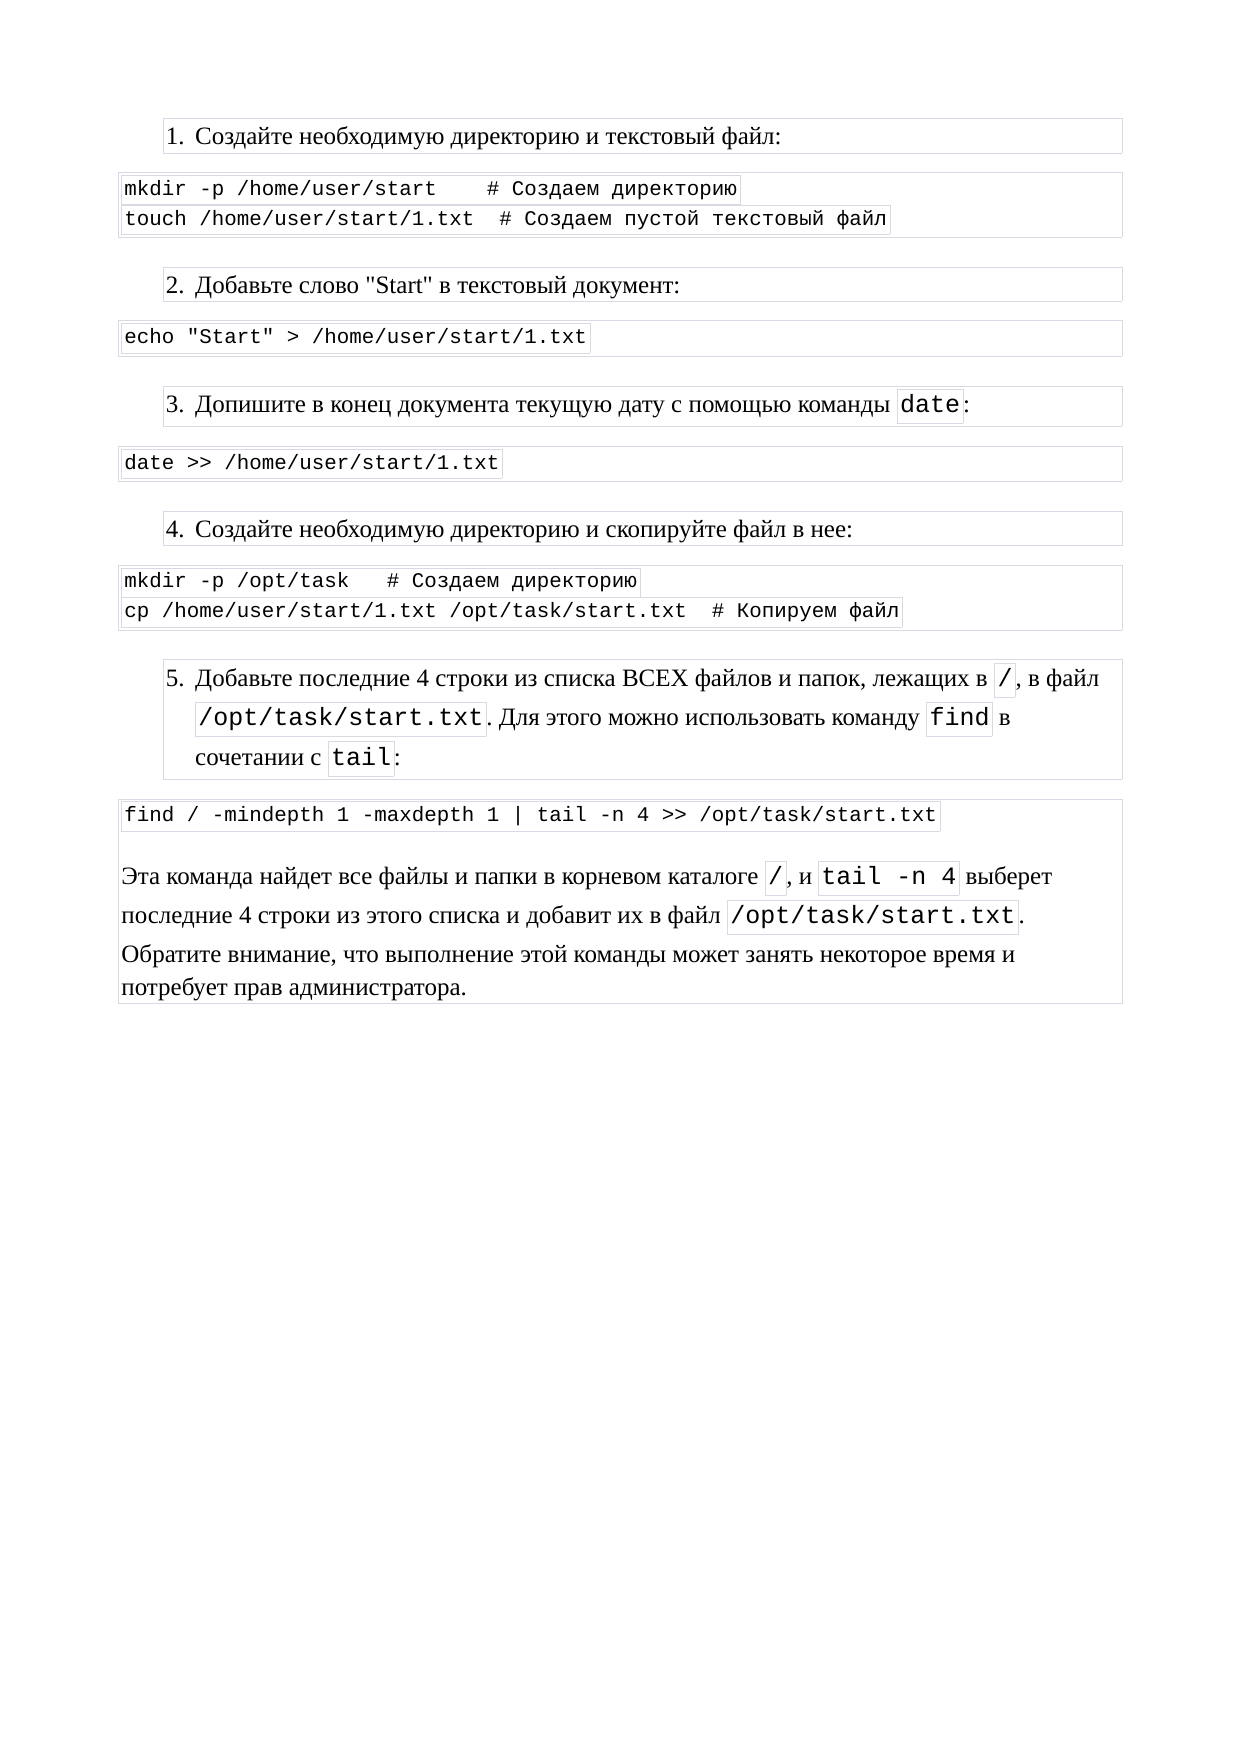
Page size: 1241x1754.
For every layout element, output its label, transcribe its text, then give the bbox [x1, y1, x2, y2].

text find / -mindepth 1 -maxdepth 1 | tail -n 4 >> /opt/task/start.txt [119, 800, 1122, 831]
text Эта команда найдет все файлы и папки в корневом каталоге /, и tail -n 4 выберет последние 4 строки из этого списка и добавит их в файл /opt/task/start.txt. Обратите внимание, что выполнение этой команды может занять некоторое время и потребует прав администратора. [119, 858, 1122, 1003]
text mkdir -p /opt/task # Создаем директорию [119, 566, 1122, 594]
text cp /home/user/start/1.txt /opt/task/start.txt # Копируем файл [119, 594, 1122, 630]
text touch /home/user/start/1.txt # Создаем пустой текстовый файл [119, 201, 1122, 237]
list Допишите в конец документа текущую дату с помощью команды date: [164, 387, 1122, 426]
list Добавьте слово "Start" в текстовый документ: [164, 268, 1122, 301]
text mkdir -p /home/user/start # Создаем директорию [119, 173, 1122, 201]
text date >> /home/user/start/1.txt [119, 447, 1122, 481]
text echo "Start" > /home/user/start/1.txt [119, 321, 1122, 356]
list Создайте необходимую директорию и скопируйте файл в нее: [164, 512, 1122, 545]
list Добавьте последние 4 строки из списка ВСЕХ файлов и папок, лежащих в /, в файл /opt/task/start.txt. Для этого можно использовать команду find в сочетании с tail: [164, 660, 1122, 779]
list Создайте необходимую директорию и текстовый файл: [164, 119, 1122, 153]
